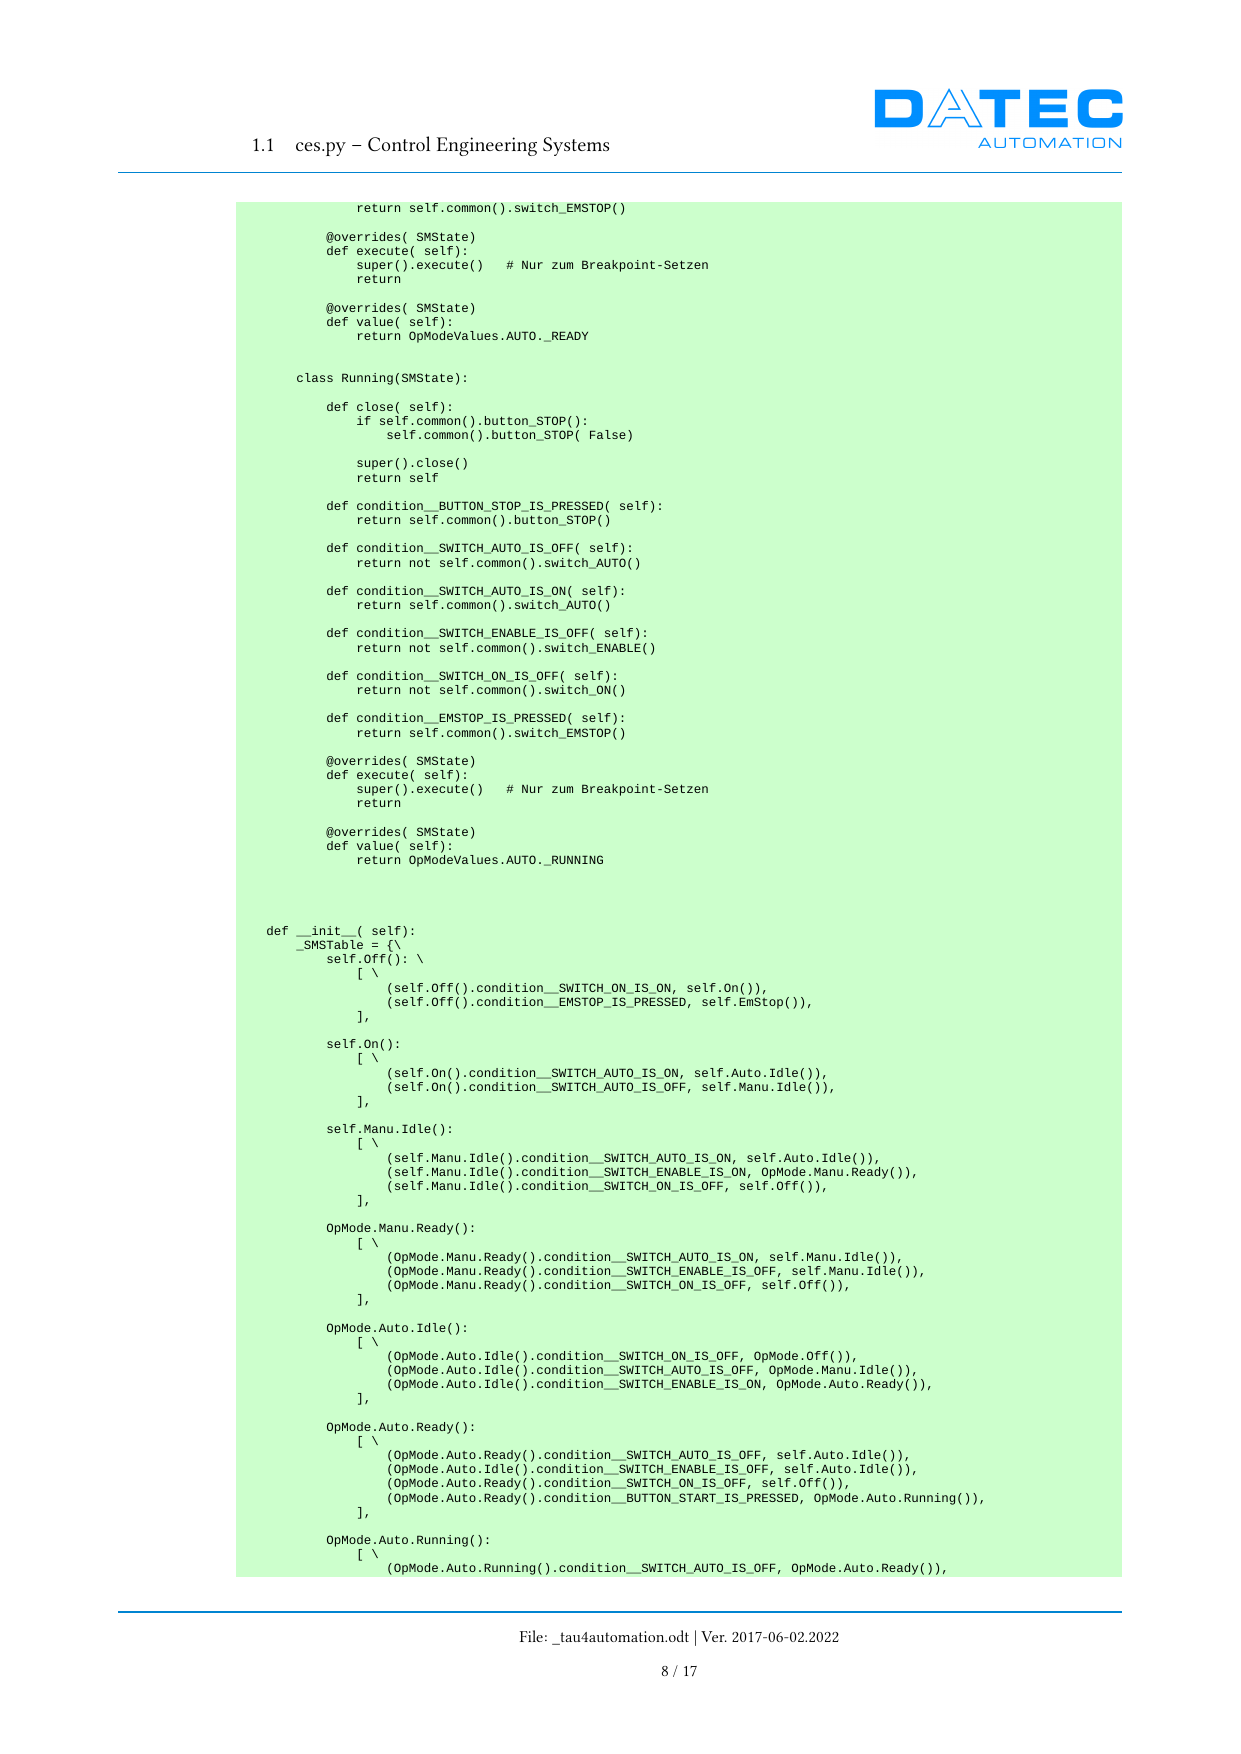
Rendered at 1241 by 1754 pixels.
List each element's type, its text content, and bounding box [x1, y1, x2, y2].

text def condition__BUTTON_STOP_IS_PRESSED( self): [236, 500, 1122, 514]
text ], [236, 1095, 1122, 1109]
text super().close() [236, 457, 1122, 472]
text def condition__SWITCH_ENABLE_IS_OFF( self): [236, 627, 1122, 642]
text super().execute() # Nur zum Breakpoint-Setzen [236, 259, 1122, 273]
text (OpMode.Auto.Idle().condition__SWITCH_ON_IS_OFF, OpMode.Off()), [236, 1350, 1122, 1364]
text ], [236, 1506, 1122, 1520]
text [ \ [236, 967, 1122, 982]
text return [236, 273, 1122, 287]
text ], [236, 1194, 1122, 1208]
text OpMode.Manu.Ready(): [236, 1222, 1122, 1237]
text (OpMode.Auto.Ready().condition__SWITCH_AUTO_IS_OFF, self.Auto.Idle()), [236, 1449, 1122, 1463]
text @overrides( SMState) [236, 826, 1122, 840]
text @overrides( SMState) [236, 231, 1122, 245]
text [ \ [236, 1435, 1122, 1449]
text return self.common().switch_EMSTOP() [236, 202, 1122, 217]
text ], [236, 1010, 1122, 1024]
text (self.Manu.Idle().condition__SWITCH_ENABLE_IS_ON, OpMode.Manu.Ready()), [236, 1166, 1122, 1180]
text OpMode.Auto.Idle(): [236, 1322, 1122, 1336]
text def execute( self): [236, 769, 1122, 783]
text return self [236, 472, 1122, 486]
text (self.On().condition__SWITCH_AUTO_IS_ON, self.Auto.Idle()), [236, 1067, 1122, 1081]
text ], [236, 1392, 1122, 1407]
text (self.On().condition__SWITCH_AUTO_IS_OFF, self.Manu.Idle()), [236, 1081, 1122, 1095]
text (OpMode.Manu.Ready().condition__SWITCH_ENABLE_IS_OFF, self.Manu.Idle()), [236, 1265, 1122, 1279]
text (OpMode.Manu.Ready().condition__SWITCH_ON_IS_OFF, self.Off()), [236, 1279, 1122, 1293]
text (self.Manu.Idle().condition__SWITCH_ON_IS_OFF, self.Off()), [236, 1180, 1122, 1194]
text self.On(): [236, 1038, 1122, 1052]
text @overrides( SMState) [236, 755, 1122, 769]
text @overrides( SMState) [236, 302, 1122, 316]
text (self.Off().condition__EMSTOP_IS_PRESSED, self.EmStop()), [236, 996, 1122, 1010]
text return OpModeValues.AUTO._RUNNING [236, 854, 1122, 868]
text [ \ [236, 1237, 1122, 1251]
text (OpMode.Auto.Running().condition__SWITCH_AUTO_IS_OFF, OpMode.Auto.Ready()), [236, 1562, 1122, 1577]
text [ \ [236, 1137, 1122, 1152]
text (OpMode.Auto.Idle().condition__SWITCH_AUTO_IS_OFF, OpMode.Manu.Idle()), [236, 1364, 1122, 1378]
text def condition__SWITCH_ON_IS_OFF( self): [236, 670, 1122, 684]
text OpMode.Auto.Running(): [236, 1534, 1122, 1548]
text return OpModeValues.AUTO._READY [236, 330, 1122, 344]
text super().execute() # Nur zum Breakpoint-Setzen [236, 783, 1122, 797]
text (OpMode.Manu.Ready().condition__SWITCH_AUTO_IS_ON, self.Manu.Idle()), [236, 1251, 1122, 1265]
text self.common().button_STOP( False) [236, 429, 1122, 443]
text return not self.common().switch_ENABLE() [236, 642, 1122, 656]
text def value( self): [236, 316, 1122, 330]
text _SMSTable = {\ [236, 939, 1122, 953]
text (OpMode.Auto.Idle().condition__SWITCH_ENABLE_IS_ON, OpMode.Auto.Ready()), [236, 1378, 1122, 1392]
text ], [236, 1293, 1122, 1307]
text def condition__SWITCH_AUTO_IS_ON( self): [236, 585, 1122, 599]
text return not self.common().switch_ON() [236, 684, 1122, 698]
text (self.Off().condition__SWITCH_ON_IS_ON, self.On()), [236, 982, 1122, 996]
text def value( self): [236, 840, 1122, 854]
text OpMode.Auto.Ready(): [236, 1421, 1122, 1435]
text [ \ [236, 1336, 1122, 1350]
text def condition__EMSTOP_IS_PRESSED( self): [236, 712, 1122, 727]
text [ \ [236, 1548, 1122, 1562]
text def close( self): [236, 401, 1122, 415]
text return [236, 797, 1122, 812]
text def execute( self): [236, 245, 1122, 259]
text (self.Manu.Idle().condition__SWITCH_AUTO_IS_ON, self.Auto.Idle()), [236, 1152, 1122, 1166]
text return self.common().button_STOP() [236, 514, 1122, 528]
text return self.common().switch_AUTO() [236, 599, 1122, 613]
text self.Off(): \ [236, 953, 1122, 967]
text (OpMode.Auto.Idle().condition__SWITCH_ENABLE_IS_OFF, self.Auto.Idle()), [236, 1463, 1122, 1477]
text return not self.common().switch_AUTO() [236, 557, 1122, 571]
picture [874, 88, 1123, 148]
text return self.common().switch_EMSTOP() [236, 727, 1122, 741]
text class Running(SMState): [236, 372, 1122, 387]
text (OpMode.Auto.Ready().condition__BUTTON_START_IS_PRESSED, OpMode.Auto.Running()), [236, 1492, 1122, 1506]
text [ \ [236, 1052, 1122, 1067]
text self.Manu.Idle(): [236, 1123, 1122, 1137]
text def __init__( self): [236, 925, 1122, 939]
text (OpMode.Auto.Ready().condition__SWITCH_ON_IS_OFF, self.Off()), [236, 1477, 1122, 1492]
text if self.common().button_STOP(): [236, 415, 1122, 429]
text def condition__SWITCH_AUTO_IS_OFF( self): [236, 542, 1122, 557]
